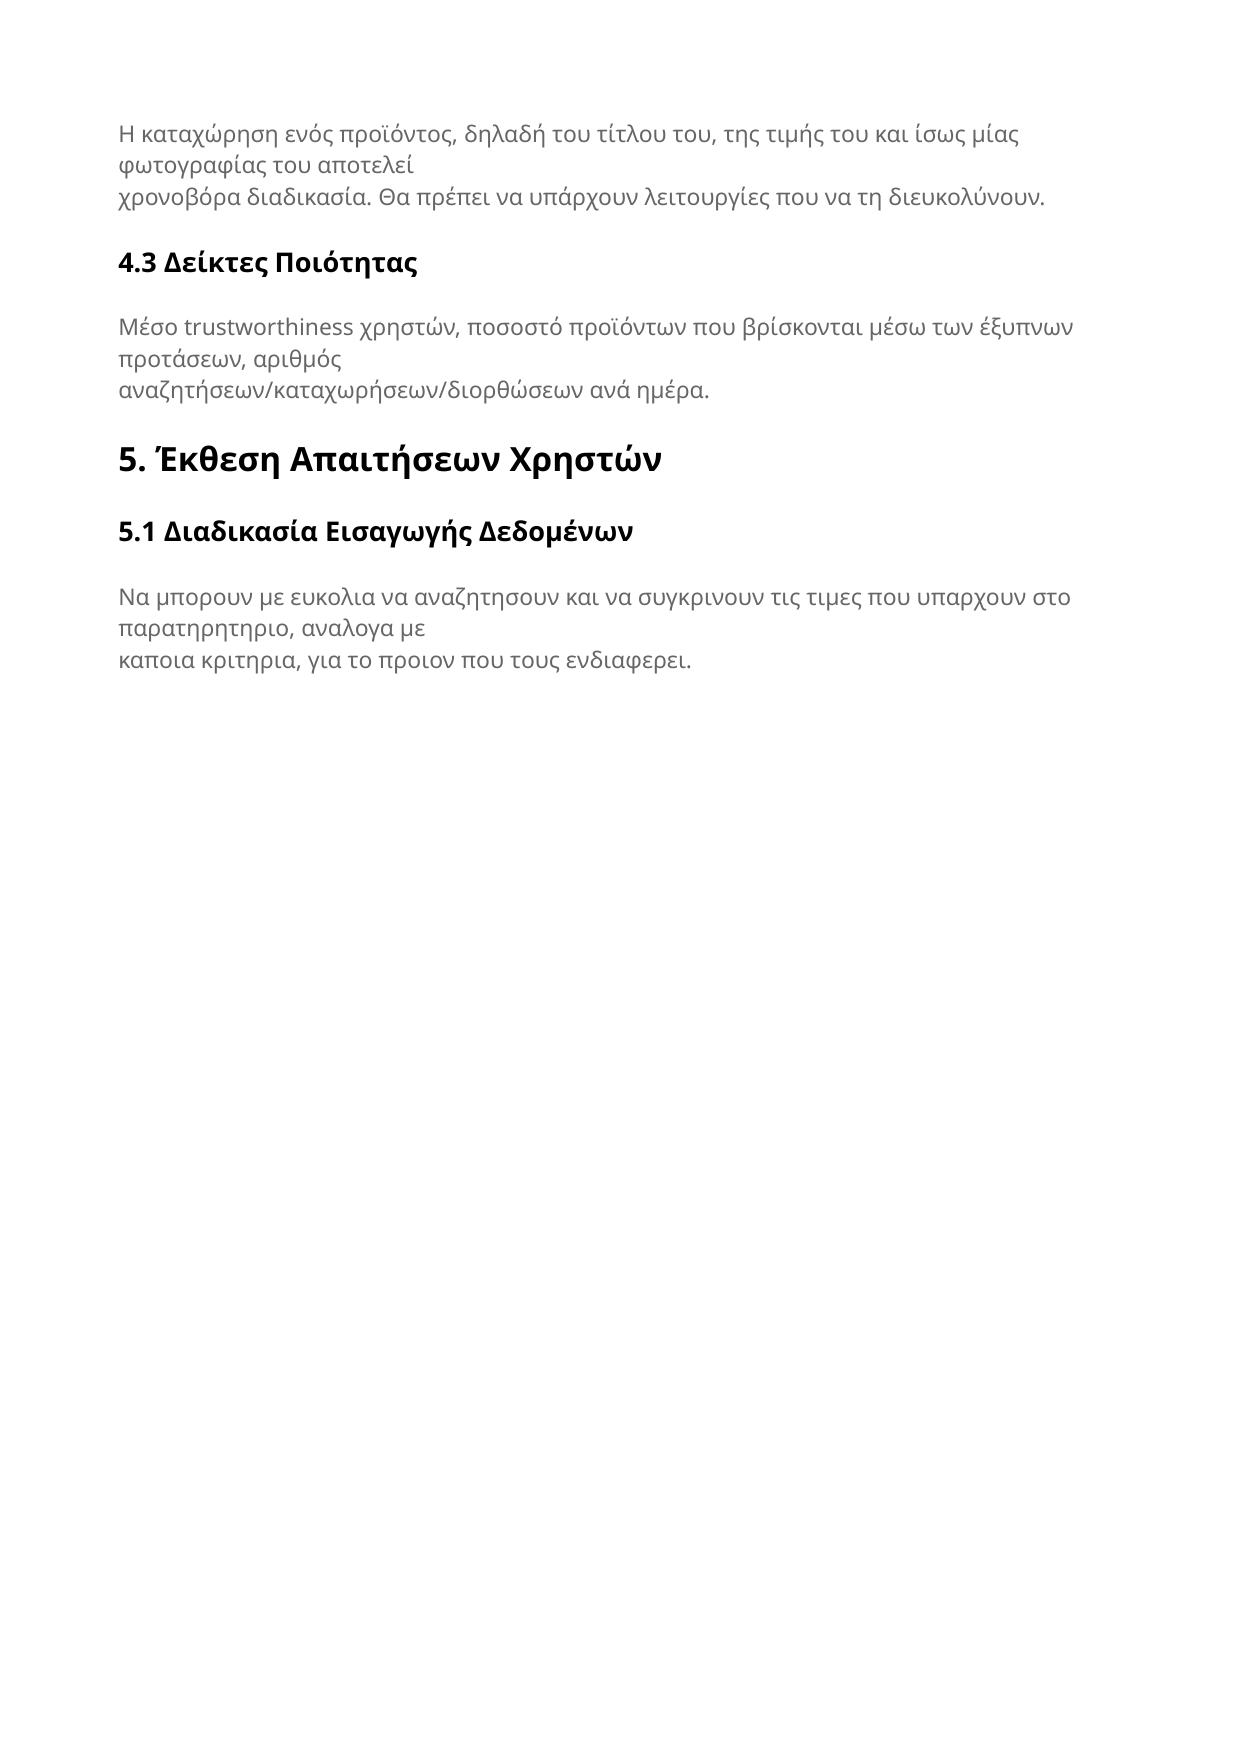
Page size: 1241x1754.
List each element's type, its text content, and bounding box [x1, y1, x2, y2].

text καποια κριτηρια, για το προιον που τους ενδιαφερει. [118, 643, 1122, 675]
text 4.3 Δείκτες Ποιότητας [118, 243, 1122, 280]
text 5.1 Διαδικασία Εισαγωγής Δεδομένων [118, 513, 1122, 550]
text Να μπορουν με ευκολια να αναζητησουν και να συγκρινουν τις τιμες που υπαρχουν στο παρατηρητηριο, αναλογα με [118, 581, 1122, 643]
text Η καταχώρηση ενός προϊόντος, δηλαδή του τίτλου του, της τιμής του και ίσως μίας φωτογραφίας του αποτελεί [118, 118, 1122, 181]
text αναζητήσεων/καταχωρήσεων/διορθώσεων ανά ημέρα. [118, 374, 1122, 405]
text 5. Έκθεση Απαιτήσεων Χρηστών [118, 436, 1122, 482]
text χρονοβόρα διαδικασία. Θα πρέπει να υπάρχουν λειτουργίες που να τη διευκολύνουν. [118, 181, 1122, 212]
text Μέσο trustworthiness χρηστών, ποσοστό προϊόντων που βρίσκονται μέσω των έξυπνων προτάσεων, αριθμός [118, 311, 1122, 374]
